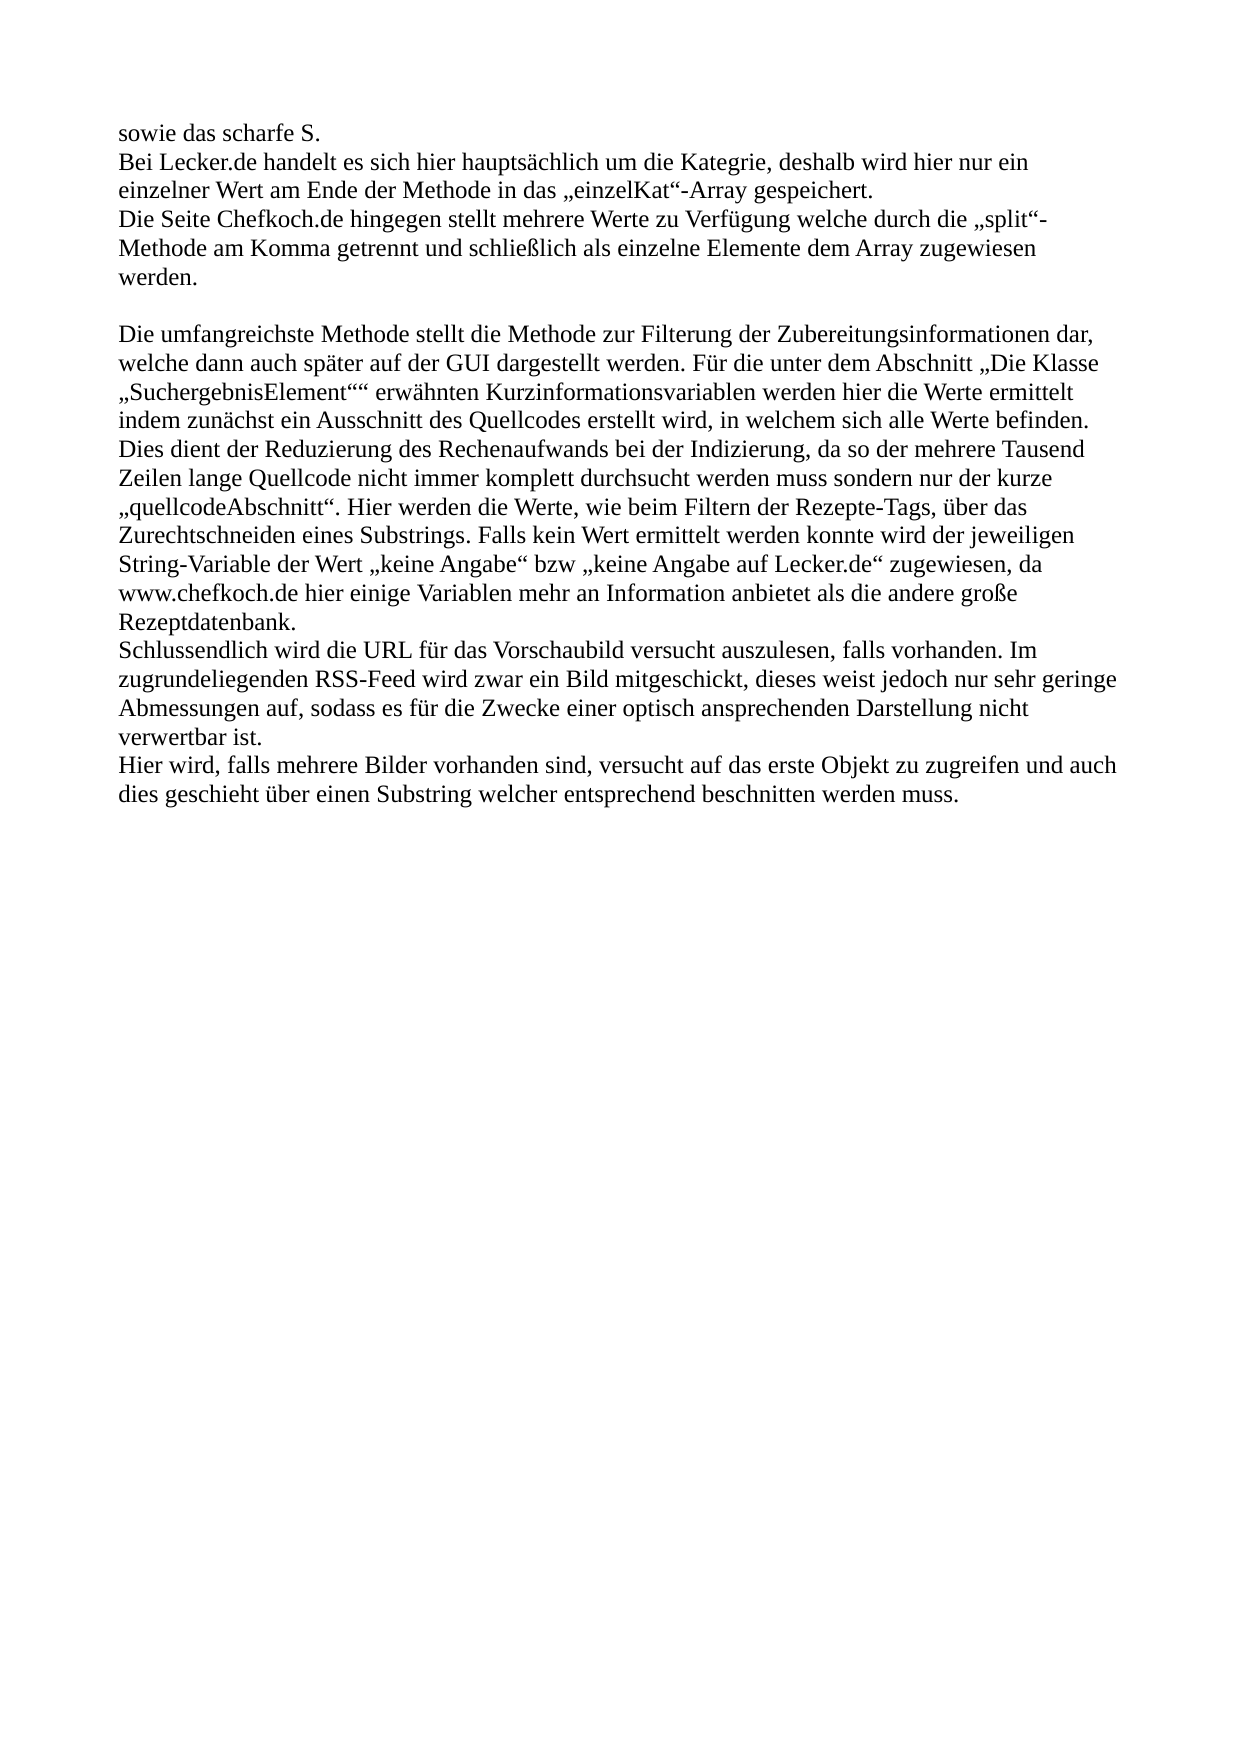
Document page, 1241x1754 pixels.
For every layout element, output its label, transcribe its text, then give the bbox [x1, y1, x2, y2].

text Die umfangreichste Methode stellt die Methode zur Filterung der Zubereitungsinformationen dar, welche dann auch später auf der GUI dargestellt werden. Für die unter dem Abschnitt „Die Klasse „SuchergebnisElement““ erwähnten Kurzinformationsvariablen werden hier die Werte ermittelt indem zunächst ein Ausschnitt des Quellcodes erstellt wird, in welchem sich alle Werte befinden. [118, 319, 1122, 434]
text Dies dient der Reduzierung des Rechenaufwands bei der Indizierung, da so der mehrere Tausend Zeilen lange Quellcode nicht immer komplett durchsucht werden muss sondern nur der kurze „quellcodeAbschnitt“. Hier werden die Werte, wie beim Filtern der Rezepte-Tags, über das Zurechtschneiden eines Substrings. Falls kein Wert ermittelt werden konnte wird der jeweiligen String-Variable der Wert „keine Angabe“ bzw „keine Angabe auf Lecker.de“ zugewiesen, da www.chefkoch.de hier einige Variablen mehr an Information anbietet als die andere große Rezeptdatenbank. [118, 434, 1122, 636]
text Schlussendlich wird die URL für das Vorschaubild versucht auszulesen, falls vorhanden. Im zugrundeliegenden RSS-Feed wird zwar ein Bild mitgeschickt, dieses weist jedoch nur sehr geringe Abmessungen auf, sodass es für die Zwecke einer optisch ansprechenden Darstellung nicht verwertbar ist. [118, 636, 1122, 751]
text Die Seite Chefkoch.de hingegen stellt mehrere Werte zu Verfügung welche durch die „split“-Methode am Komma getrennt und schließlich als einzelne Elemente dem Array zugewiesen werden. [118, 204, 1122, 291]
text Bei Lecker.de handelt es sich hier hauptsächlich um die Kategrie, deshalb wird hier nur ein einzelner Wert am Ende der Methode in das „einzelKat“-Array gespeichert. [118, 147, 1122, 204]
text Hier wird, falls mehrere Bilder vorhanden sind, versucht auf das erste Objekt zu zugreifen und auch dies geschieht über einen Substring welcher entsprechend beschnitten werden muss. [118, 751, 1122, 808]
text sowie das scharfe S. [118, 118, 1122, 147]
